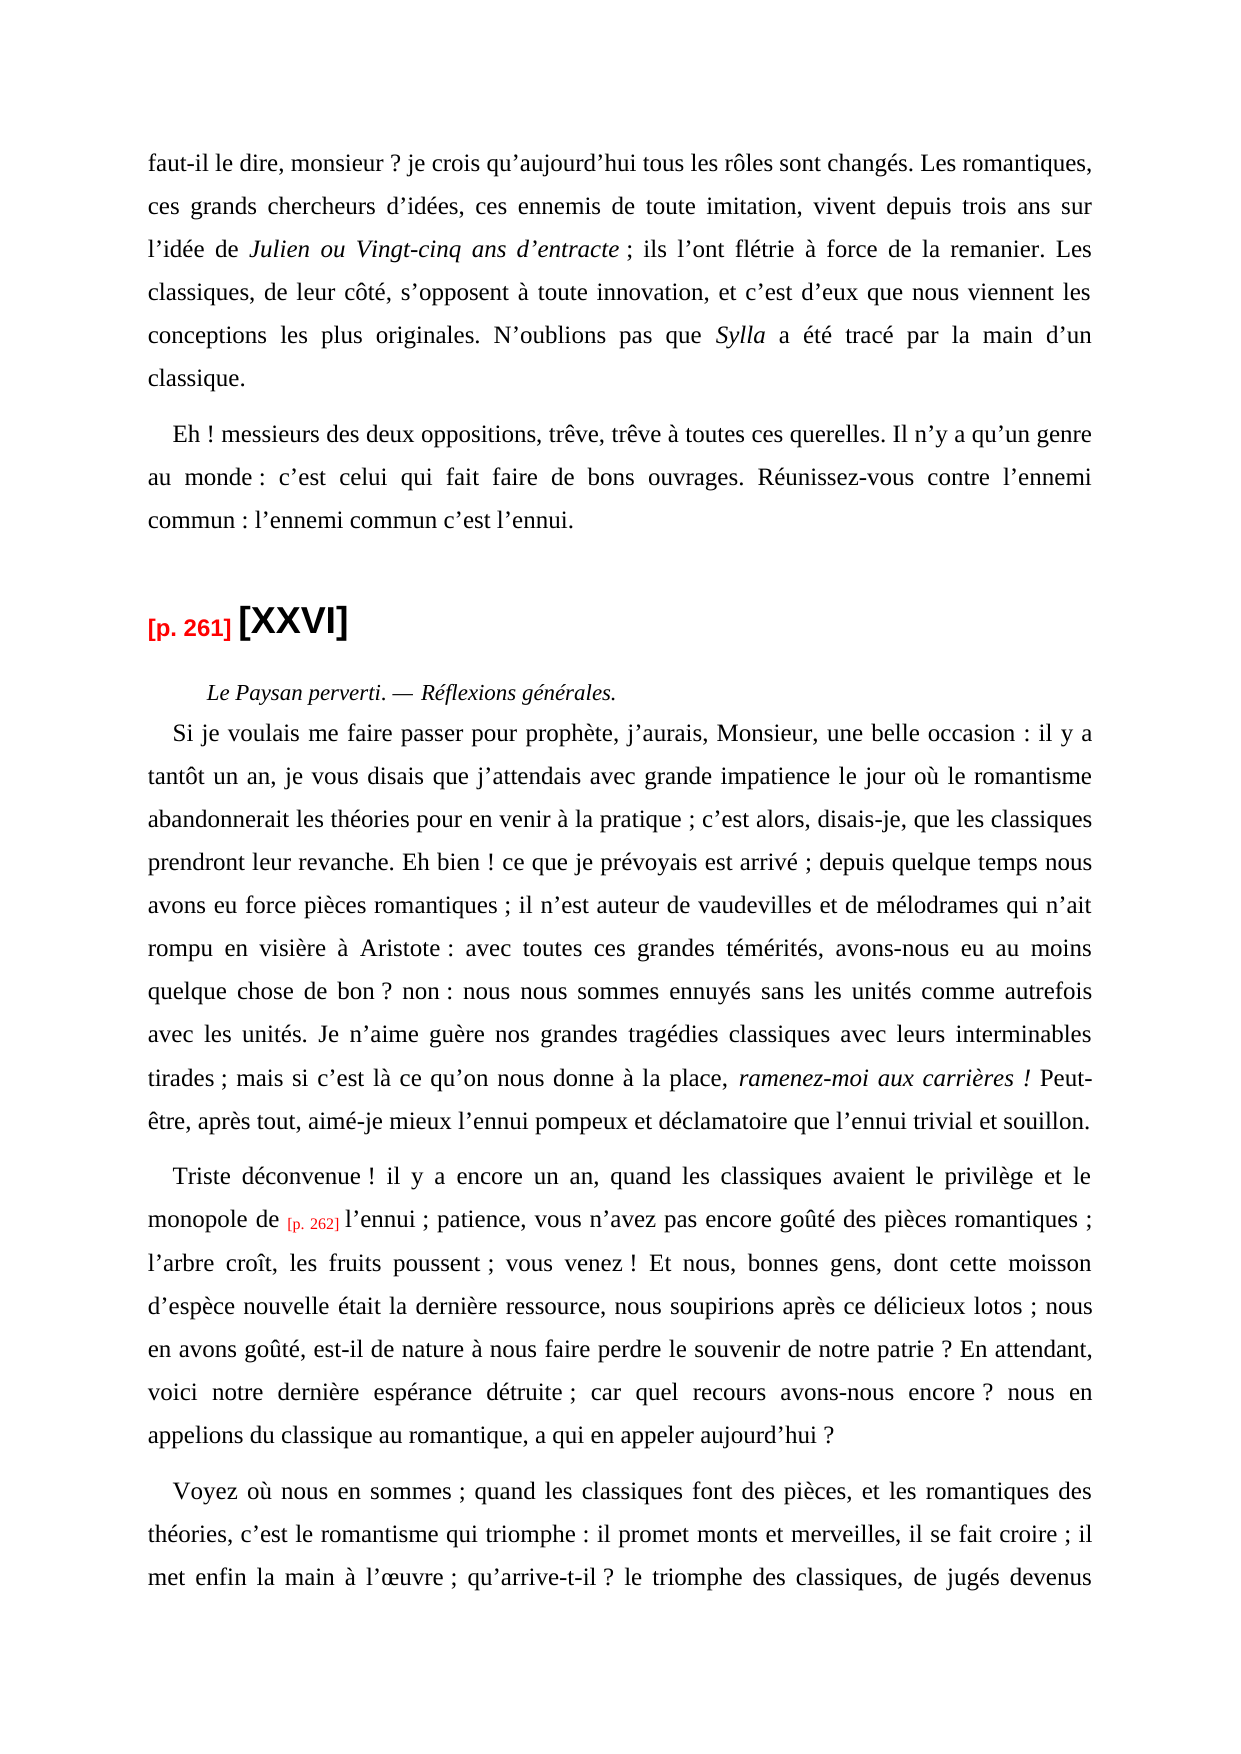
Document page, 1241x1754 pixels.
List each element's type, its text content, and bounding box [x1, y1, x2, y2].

text Voyez où nous en sommes ; quand les classiques font des pièces, et les romantiques des théories, c’est le romantisme qui triomphe : il promet monts et merveilles, il se fait croire ; il met enfin la main à l’œuvre ; qu’arrive-t-il ? le triomphe des classiques, de jugés devenus [148, 1476, 1093, 1591]
text faut-il le dire, monsieur ? je crois qu’aujourd’hui tous les rôles sont changés. Les romantiques, ces grands chercheurs d’idées, ces ennemis de toute imitation, vivent depuis trois ans sur l’idée de Julien ou Vingt-cinq ans d’entracte ; ils l’ont flétrie à force de la remanier. Les classiques, de leur côté, s’opposent à toute innovation, et c’est d’eux que nous viennent les conceptions les plus originales. N’oublions pas que Sylla a été tracé par la main d’un classique. [148, 148, 1093, 392]
text Triste déconvenue ! il y a encore un an, quand les classiques avaient le privilège et le monopole de [p. 262] l’ennui ; patience, vous n’avez pas encore goûté des pièces romantiques ; l’arbre croît, les fruits poussent ; vous venez ! Et nous, bonnes gens, dont cette moisson d’espèce nouvelle était la dernière ressource, nous soupirions après ce délicieux lotos ; nous en avons goûté, est-il de nature à nous faire perdre le souvenir de notre patrie ? En attendant, voici notre dernière espérance détruite ; car quel recours avons-nous encore ? nous en appelions du classique au romantique, a qui en appeler aujourd’hui ? [148, 1161, 1093, 1449]
text Le Paysan perverti. — Réflexions générales. [207, 679, 1033, 705]
subtitle [p. 261] [XXVI] [148, 598, 1093, 641]
text Eh ! messieurs des deux oppositions, trêve, trêve à toutes ces querelles. Il n’y a qu’un genre au monde : c’est celui qui fait faire de bons ouvrages. Réunissez-vous contre l’ennemi commun : l’ennemi commun c’est l’ennui. [148, 419, 1093, 534]
text Si je voulais me faire passer pour prophète, j’aurais, Monsieur, une belle occasion : il y a tantôt un an, je vous disais que j’attendais avec grande impatience le jour où le romantisme abandonnerait les théories pour en venir à la pratique ; c’est alors, disais-je, que les classiques prendront leur revanche. Eh bien ! ce que je prévoyais est arrivé ; depuis quelque temps nous avons eu force pièces romantiques ; il n’est auteur de vaudevilles et de mélodrames qui n’ait rompu en visière à Aristote : avec toutes ces grandes témérités, avons-nous eu au moins quelque chose de bon ? non : nous nous sommes ennuyés sans les unités comme autrefois avec les unités. Je n’aime guère nos grandes tragédies classiques avec leurs interminables tirades ; mais si c’est là ce qu’on nous donne à la place, ramenez-moi aux carrières ! Peut-être, après tout, aimé-je mieux l’ennui pompeux et déclamatoire que l’ennui trivial et souillon. [148, 718, 1093, 1134]
